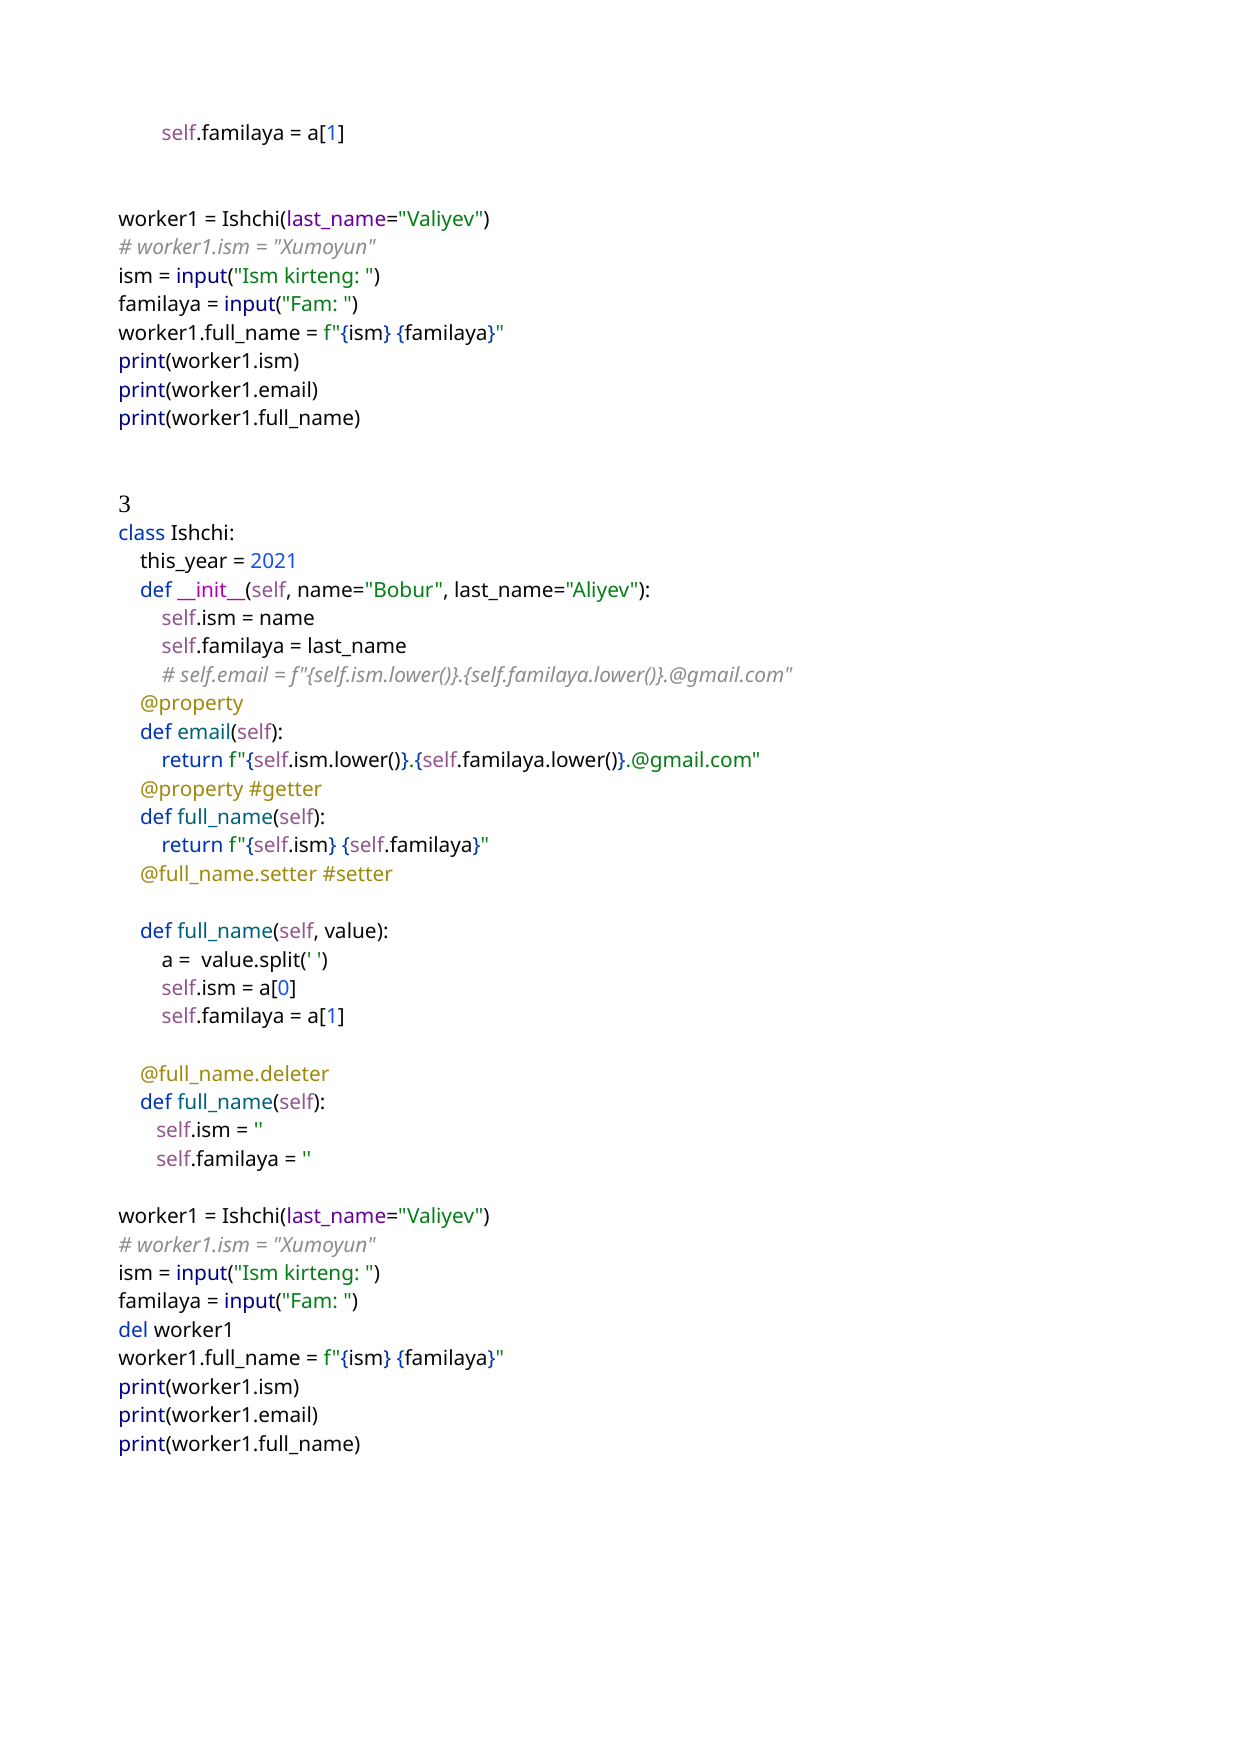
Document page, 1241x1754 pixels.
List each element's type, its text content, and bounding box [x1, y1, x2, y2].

text class Ishchi: this_year = 2021 def __init__(self, name="Bobur", last_name="Aliyev"): self.ism = name self.familaya = last_name # self.email = f"{self.ism.lower()}.{self.familaya.lower()}.@gmail.com" @property def email(self): return f"{self.ism.lower()}.{self.familaya.lower()}.@gmail.com" @property #getter def full_name(self): return f"{self.ism} {self.familaya}" @full_name.setter #setter def full_name(self, value): a = value.split(' ') self.ism = a[0] self.familaya = a[1] @full_name.deleter def full_name(self): self.ism = '' self.familaya = '' worker1 = Ishchi(last_name="Valiyev") # worker1.ism = "Xumoyun" ism = input("Ism kirteng: ") familaya = input("Fam: ") del worker1 worker1.full_name = f"{ism} {familaya}" print(worker1.ism) print(worker1.email) print(worker1.full_name) [118, 518, 1122, 1486]
text 3 [118, 489, 1122, 518]
text self.familaya = a[1] worker1 = Ishchi(last_name="Valiyev") # worker1.ism = "Xumoyun" ism = input("Ism kirteng: ") familaya = input("Fam: ") worker1.full_name = f"{ism} {familaya}" print(worker1.ism) print(worker1.email) print(worker1.full_name) [118, 118, 1122, 432]
